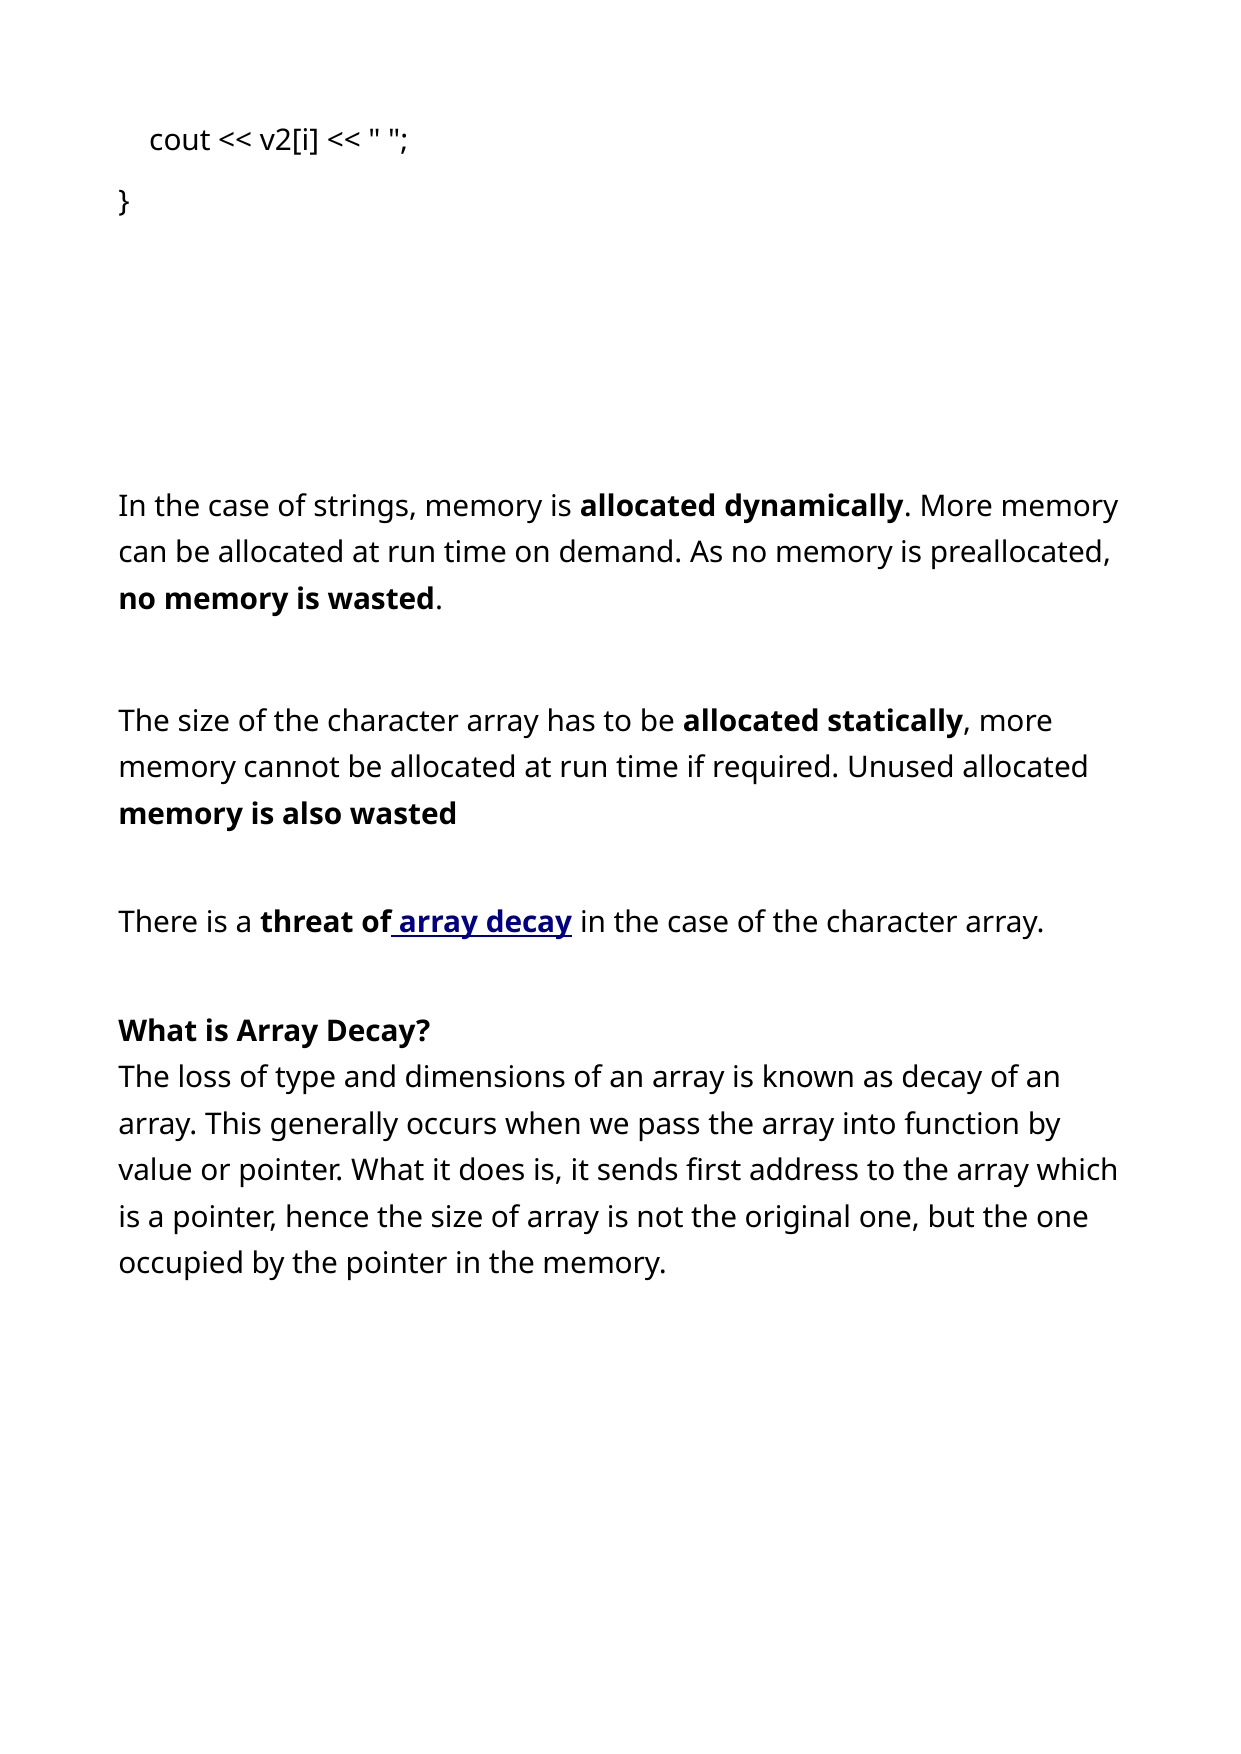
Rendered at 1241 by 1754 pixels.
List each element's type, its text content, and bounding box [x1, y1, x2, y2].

text } [118, 179, 1122, 219]
text In the case of strings, memory is allocated dynamically. More memory can be allocated at run time on demand. As no memory is preallocated, no memory is wasted. [118, 484, 1122, 618]
text There is a threat of array decay in the case of the character array. [118, 901, 1122, 941]
text The size of the character array has to be allocated statically, more memory cannot be allocated at run time if required. Unused allocated memory is also wasted [118, 699, 1122, 833]
text What is Array Decay? The loss of type and dimensions of an array is known as decay of an array. This generally occurs when we pass the array into function by value or pointer. What it does is, it sends first address to the array which is a pointer, hence the size of array is not the original one, but the one occupied by the pointer in the memory. [118, 1009, 1122, 1282]
text cout << v2[i] << " "; [118, 118, 1122, 158]
